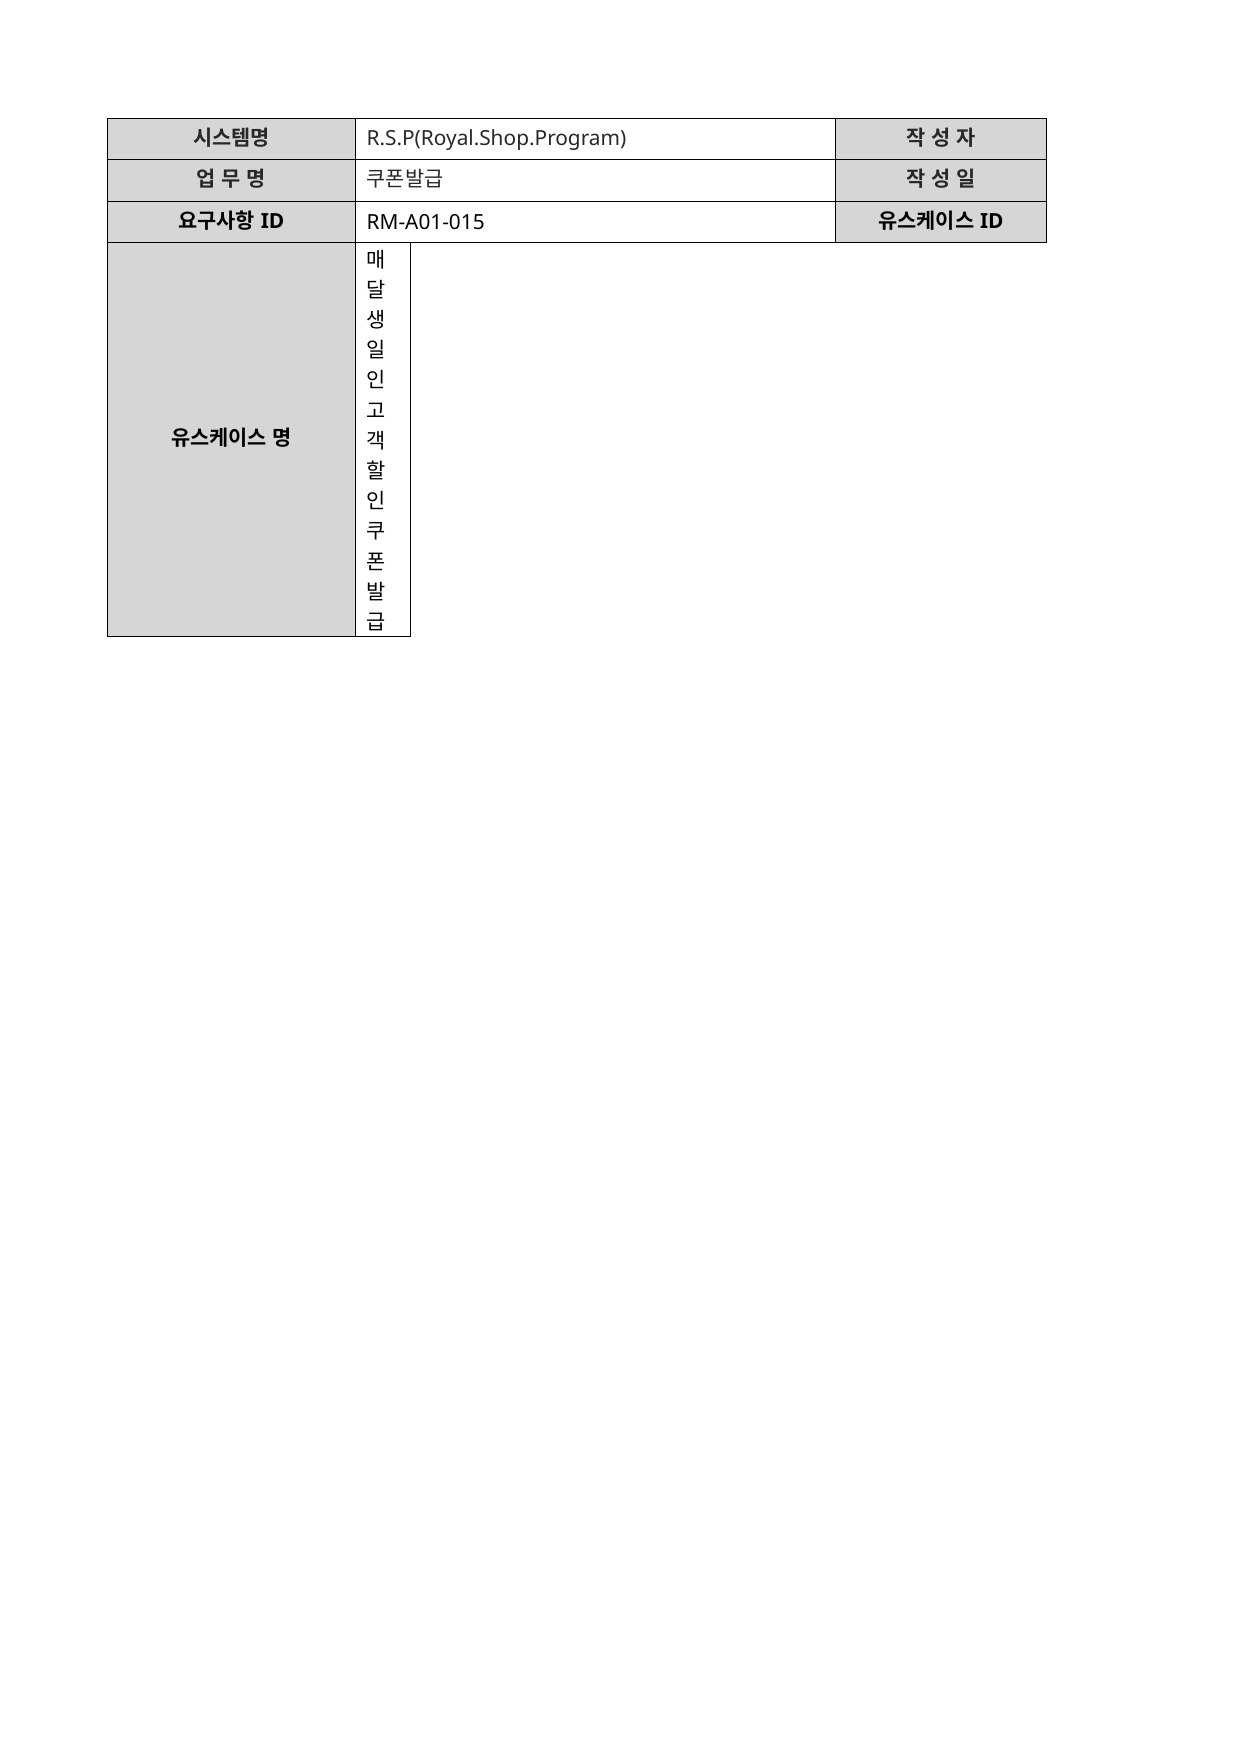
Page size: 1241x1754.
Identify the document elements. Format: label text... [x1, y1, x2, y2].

table_cell 유스케이스 명 [108, 243, 355, 636]
table_cell 시스템명 [108, 119, 355, 159]
table_cell R.S.P(Royal.Shop.Program) [356, 119, 835, 159]
table_cell RM-A01-015 [356, 202, 835, 242]
table_cell 작 성 일 [836, 160, 1046, 201]
table_cell 쿠폰발급 [356, 160, 835, 201]
table_cell 매달 생일인 고객 할인쿠폰 발급 [356, 243, 410, 636]
table_cell 작 성 자 [836, 119, 1046, 159]
table_cell [411, 243, 1046, 636]
table_cell 업 무 명 [108, 160, 355, 201]
table_cell 요구사항 ID [108, 202, 355, 242]
table_cell 유스케이스 ID [836, 202, 1046, 242]
